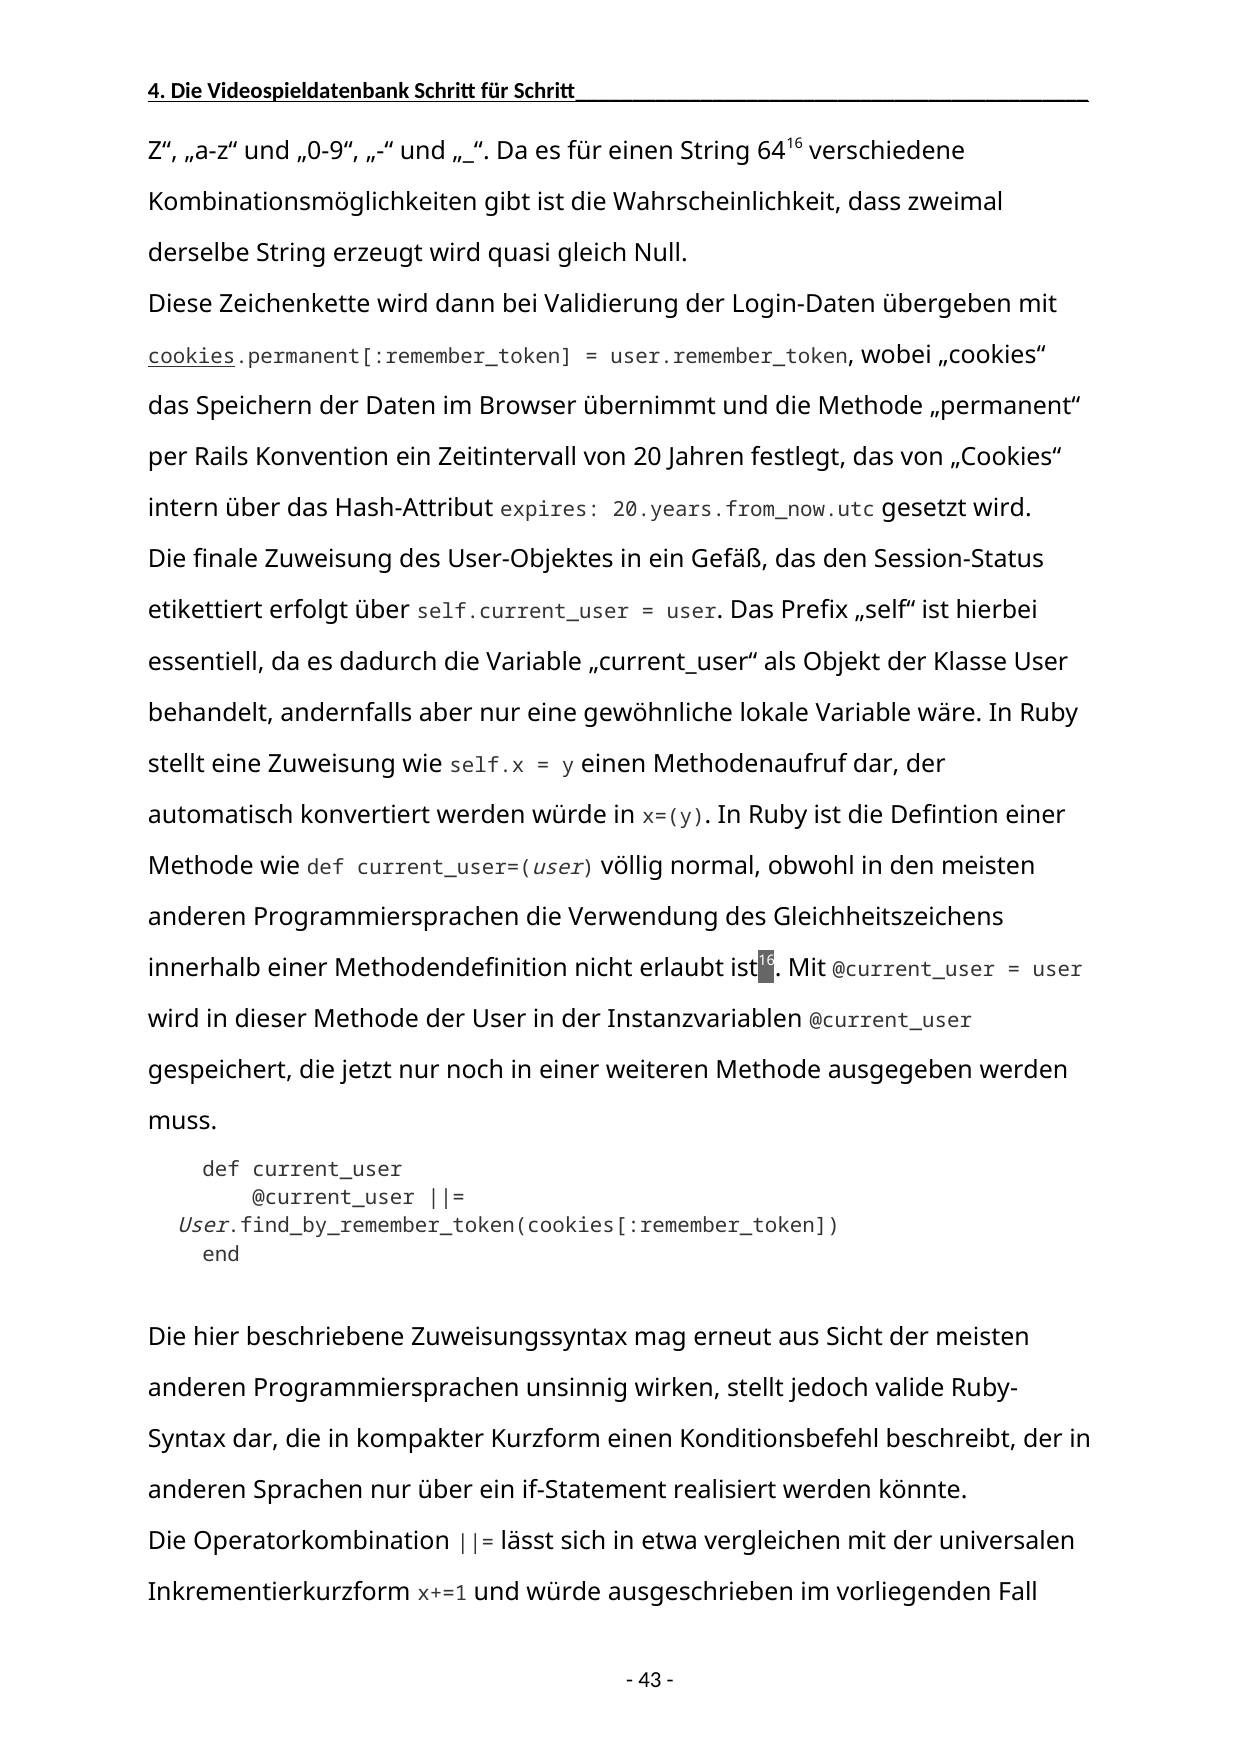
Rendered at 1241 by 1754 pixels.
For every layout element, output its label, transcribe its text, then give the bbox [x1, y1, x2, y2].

text cookies.permanent[:remember_token] = user.remember_token, wobei „cookies“ das Speichern der Daten im Browser übernimmt und die Methode „permanent“ per Rails Konvention ein Zeitintervall von 20 Jahren festlegt, das von „Cookies“ intern über das Hash-Attribut expires: 20.years.from_now.utc gesetzt wird. [148, 337, 1093, 524]
text Die hier beschriebene Zuweisungssyntax mag erneut aus Sicht der meisten anderen Programmiersprachen unsinnig wirken, stellt jedoch valide Ruby-Syntax dar, die in kompakter Kurzform einen Konditionsbefehl beschreibt, der in anderen Sprachen nur über ein if-Statement realisiert werden könnte. [148, 1318, 1093, 1506]
text Diese Zeichenkette wird dann bei Validierung der Login-Daten übergeben mit [148, 286, 1093, 320]
text @current_user ||= User.find_by_remember_token(cookies[:remember_token]) [177, 1182, 1093, 1239]
text end [177, 1239, 1093, 1267]
text Z“, „a-z“ und „0-9“, „-“ und „_“. Da es für einen String 6416 verschiedene Kombinationsmöglichkeiten gibt ist die Wahrscheinlichkeit, dass zweimal derselbe String erzeugt wird quasi gleich Null. [148, 133, 1093, 269]
text def current_user [177, 1154, 1093, 1182]
text Die Operatorkombination ||= lässt sich in etwa vergleichen mit der universalen Inkrementierkurzform x+=1 und würde ausgeschrieben im vorliegenden Fall [148, 1523, 1093, 1608]
text Die finale Zuweisung des User-Objektes in ein Gefäß, das den Session-Status etikettiert erfolgt über self.current_user = user. Das Prefix „self“ ist hierbei essentiell, da es dadurch die Variable „current_user“ als Objekt der Klasse User behandelt, andernfalls aber nur eine gewöhnliche lokale Variable wäre. In Ruby stellt eine Zuweisung wie self.x = y einen Methodenaufruf dar, der automatisch konvertiert werden würde in x=(y). In Ruby ist die Defintion einer Methode wie def current_user=(user) völlig normal, obwohl in den meisten anderen Programmiersprachen die Verwendung des Gleichheitszeichens innerhalb einer Methodendefinition nicht erlaubt ist16. Mit @current_user = user wird in dieser Methode der User in der Instanzvariablen @current_user gespeichert, die jetzt nur noch in einer weiteren Methode ausgegeben werden muss. [148, 541, 1093, 1137]
